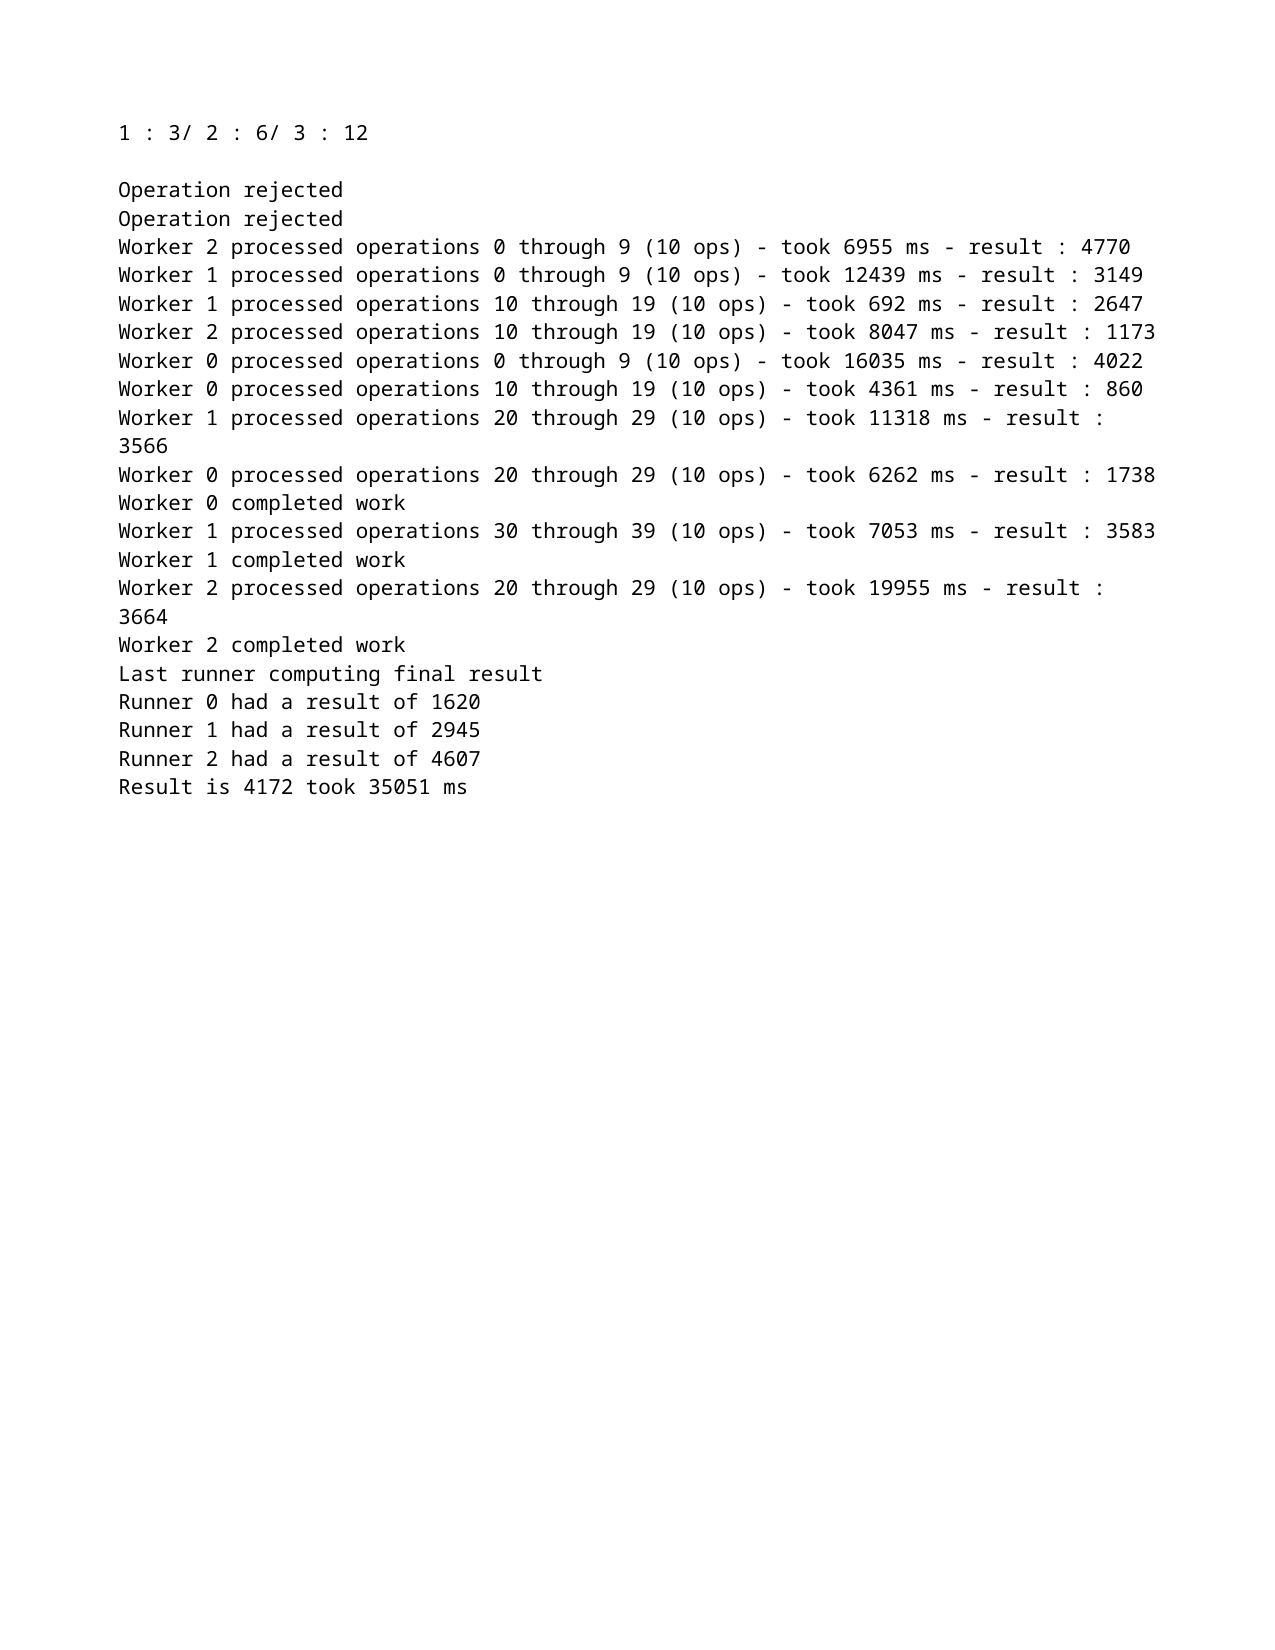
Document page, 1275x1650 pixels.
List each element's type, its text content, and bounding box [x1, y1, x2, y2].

text Worker 2 completed work [118, 630, 1157, 659]
text Worker 2 processed operations 10 through 19 (10 ops) - took 8047 ms - result : 1173 [118, 317, 1157, 346]
text Worker 0 completed work [118, 488, 1157, 517]
text Runner 0 had a result of 1620 [118, 687, 1157, 716]
text Operation rejected [118, 204, 1157, 232]
text Worker 0 processed operations 20 through 29 (10 ops) - took 6262 ms - result : 1738 [118, 460, 1157, 488]
text Runner 2 had a result of 4607 [118, 744, 1157, 772]
text Runner 1 had a result of 2945 [118, 716, 1157, 744]
text Worker 2 processed operations 20 through 29 (10 ops) - took 19955 ms - result : 3664 [118, 573, 1157, 630]
text Worker 1 processed operations 20 through 29 (10 ops) - took 11318 ms - result : 3566 [118, 403, 1157, 460]
text Operation rejected [118, 175, 1157, 204]
text Last runner computing final result [118, 659, 1157, 687]
text Result is 4172 took 35051 ms [118, 772, 1157, 801]
text Worker 1 completed work [118, 545, 1157, 573]
text Worker 2 processed operations 0 through 9 (10 ops) - took 6955 ms - result : 4770 [118, 232, 1157, 261]
text Worker 1 processed operations 0 through 9 (10 ops) - took 12439 ms - result : 3149 [118, 261, 1157, 289]
text Worker 0 processed operations 0 through 9 (10 ops) - took 16035 ms - result : 4022 [118, 346, 1157, 374]
text Worker 1 processed operations 10 through 19 (10 ops) - took 692 ms - result : 2647 [118, 289, 1157, 317]
text 1 : 3/ 2 : 6/ 3 : 12 [118, 118, 1157, 147]
text Worker 1 processed operations 30 through 39 (10 ops) - took 7053 ms - result : 3583 [118, 517, 1157, 545]
text Worker 0 processed operations 10 through 19 (10 ops) - took 4361 ms - result : 860 [118, 374, 1157, 403]
